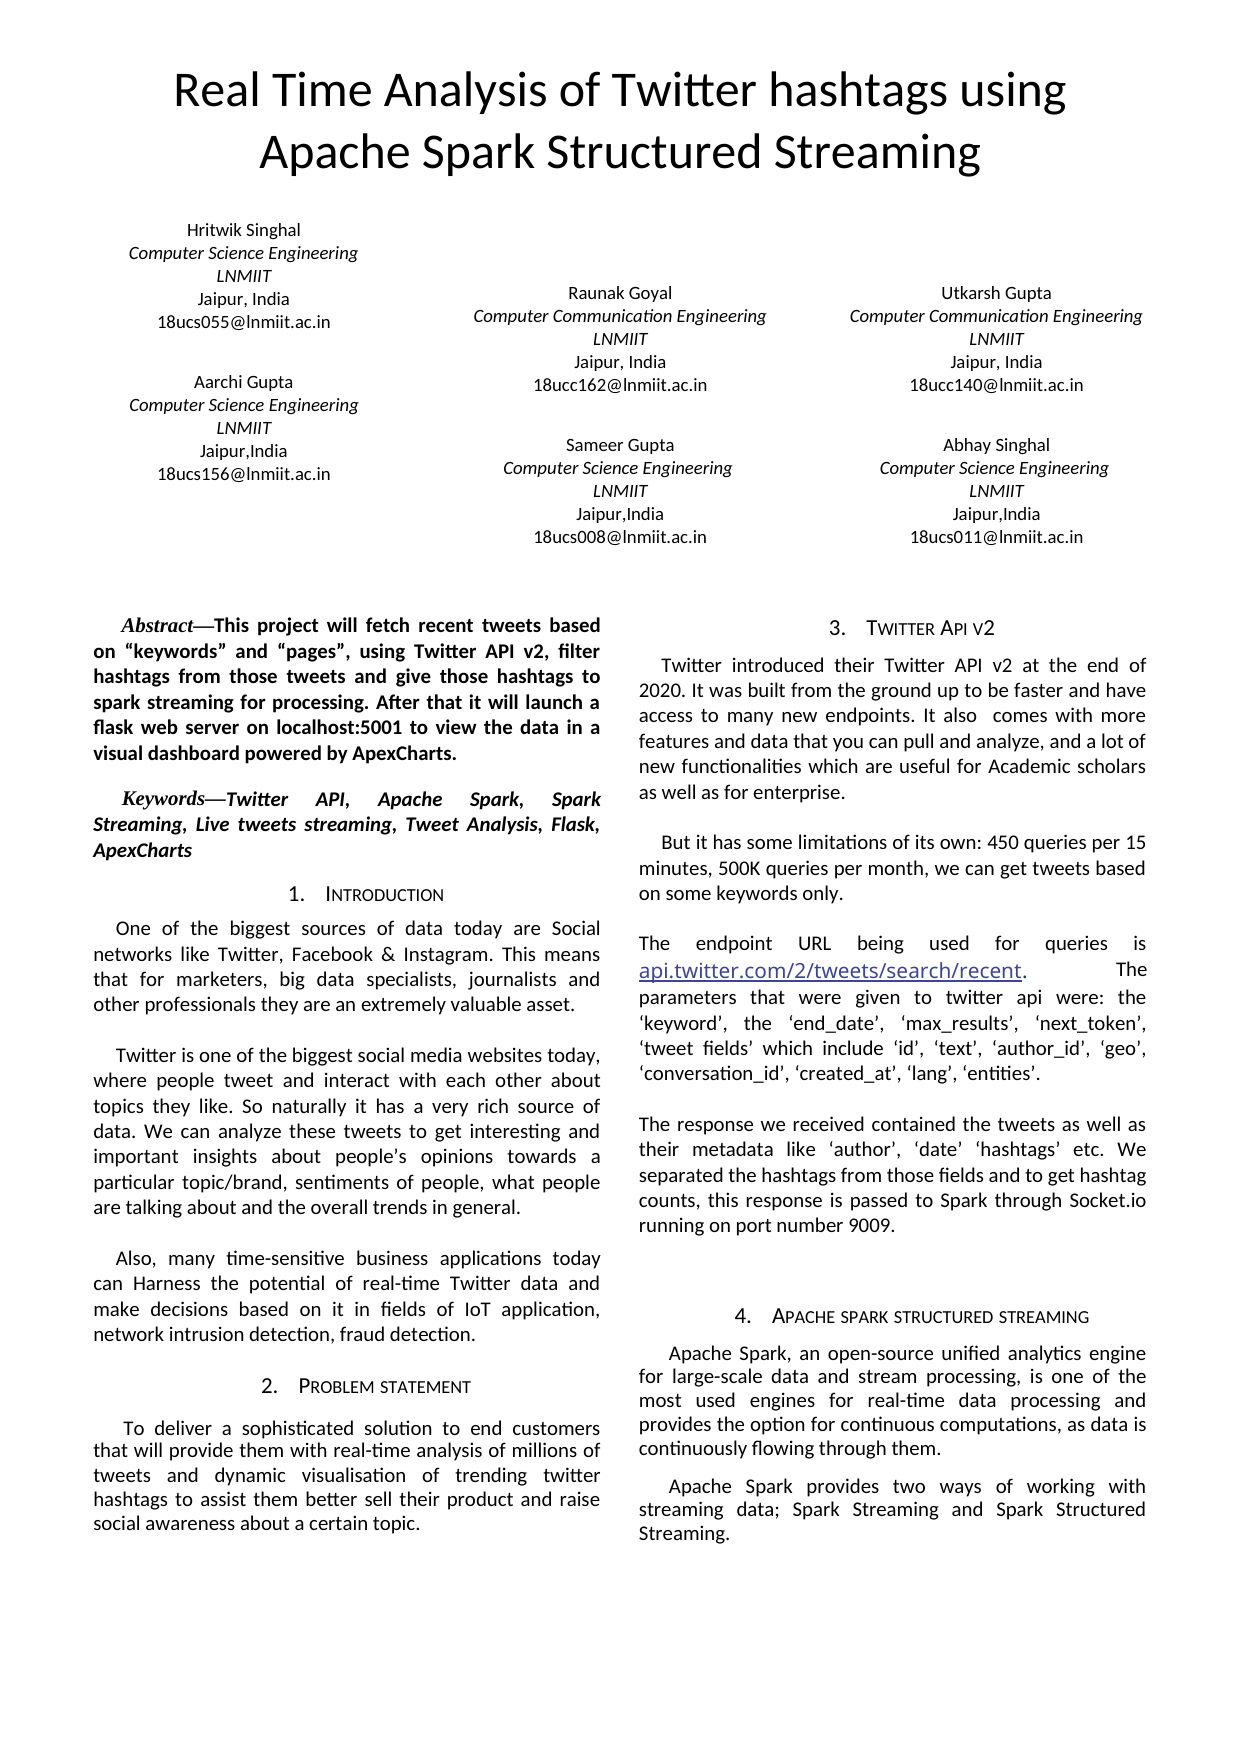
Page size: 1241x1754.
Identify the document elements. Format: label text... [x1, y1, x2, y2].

subtitle The endpoint URL being used for queries is api.twitter.com/2/tweets/search/recent. The parameters that were given to twitter api were: the ‘keyword’, the ‘end_date’, ‘max_results’, ‘next_token’, ‘tweet fields’ which include ‘id’, ‘text’, ‘author_id’, ‘geo’, ‘conversation_id’, ‘created_at’, ‘lang’, ‘entities’. [639, 931, 1147, 1086]
subtitle Twitter is one of the biggest social media websites today, where people tweet and interact with each other about topics they like. So naturally it has a very rich source of data. We can analyze these tweets to get interesting and important insights about people’s opinions towards a particular topic/brand, sentiments of people, what people are talking about and the overall trends in general. [93, 1042, 601, 1220]
subtitle Also, many time-sensitive business applications today can Harness the potential of real-time Twitter data and make decisions based on it in fields of IoT application, network intrusion detection, fraud detection. [93, 1245, 601, 1347]
subtitle Real Time Analysis of Twitter hashtags using Apache Spark Structured Streaming [93, 56, 1147, 181]
subtitle Sameer Gupta Computer Science Engineering LNMIIT Jaipur,India 18ucs008@lnmiit.ac.in [469, 433, 771, 548]
subtitle Introduction [131, 879, 601, 907]
subtitle Raunak Goyal Computer Communication Engineering LNMIIT Jaipur, India 18ucc162@lnmiit.ac.in [469, 281, 771, 396]
subtitle Abhay Singhal Computer Science Engineering LNMIIT Jaipur,India 18ucs011@lnmiit.ac.in [846, 433, 1147, 551]
subtitle Twitter Api v2 [676, 613, 1147, 639]
subtitle Apache Spark, an open-source unified analytics engine for large-scale data and stream processing, is one of the most used engines for real-time data processing and provides the option for continuous computations, as data is continuously flowing through them. [639, 1340, 1147, 1461]
subtitle Apache spark structured streaming [676, 1301, 1147, 1328]
subtitle To deliver a sophisticated solution to end customers that will provide them with real-time analysis of millions of tweets and dynamic visualisation of trending twitter hashtags to assist them better sell their product and raise social awareness about a certain topic. [93, 1415, 601, 1536]
subtitle Utkarsh Gupta Computer Communication Engineering LNMIIT Jaipur, India 18ucc140@lnmiit.ac.in [846, 281, 1147, 396]
subtitle Hritwik Singhal Computer Science Engineering LNMIIT Jaipur, India 18ucs055@lnmiit.ac.in [93, 218, 394, 333]
subtitle Abstract—This project will fetch recent tweets based on “keywords” and “pages”, using Twitter API v2, filter hashtags from those tweets and give those hashtags to spark streaming for processing. After that it will launch a flask web server on localhost:5001 to view the data in a visual dashboard powered by ApexCharts. [93, 613, 601, 765]
subtitle But it has some limitations of its own: 450 queries per 15 minutes, 500K queries per month, we can get tweets based on some keywords only. [639, 829, 1147, 906]
subtitle Twitter introduced their Twitter API v2 at the end of 2020. It was built from the ground up to be faster and have access to many new endpoints. It also comes with more features and data that you can pull and analyze, and a lot of new functionalities which are useful for Academic scholars as well as for enterprise. [639, 652, 1147, 804]
subtitle Aarchi Gupta Computer Science Engineering LNMIIT Jaipur,India 18ucs156@lnmiit.ac.in [93, 370, 394, 485]
subtitle Problem statement [131, 1372, 601, 1399]
subtitle Apache Spark provides two ways of working with streaming data; Spark Streaming and Spark Structured Streaming. [639, 1473, 1147, 1546]
subtitle Keywords—Twitter API, Apache Spark, Spark Streaming, Live tweets streaming, Tweet Analysis, Flask, ApexCharts [93, 786, 601, 862]
subtitle The response we received contained the tweets as well as their metadata like ‘author’, ‘date’ ‘hashtags’ etc. We separated the hashtags from those fields and to get hashtag counts, this response is passed to Spark through Socket.io running on port number 9009. [639, 1111, 1147, 1238]
subtitle One of the biggest sources of data today are Social networks like Twitter, Facebook & Instagram. This means that for marketers, big data specialists, journalists and other professionals they are an extremely valuable asset. [93, 915, 601, 1017]
